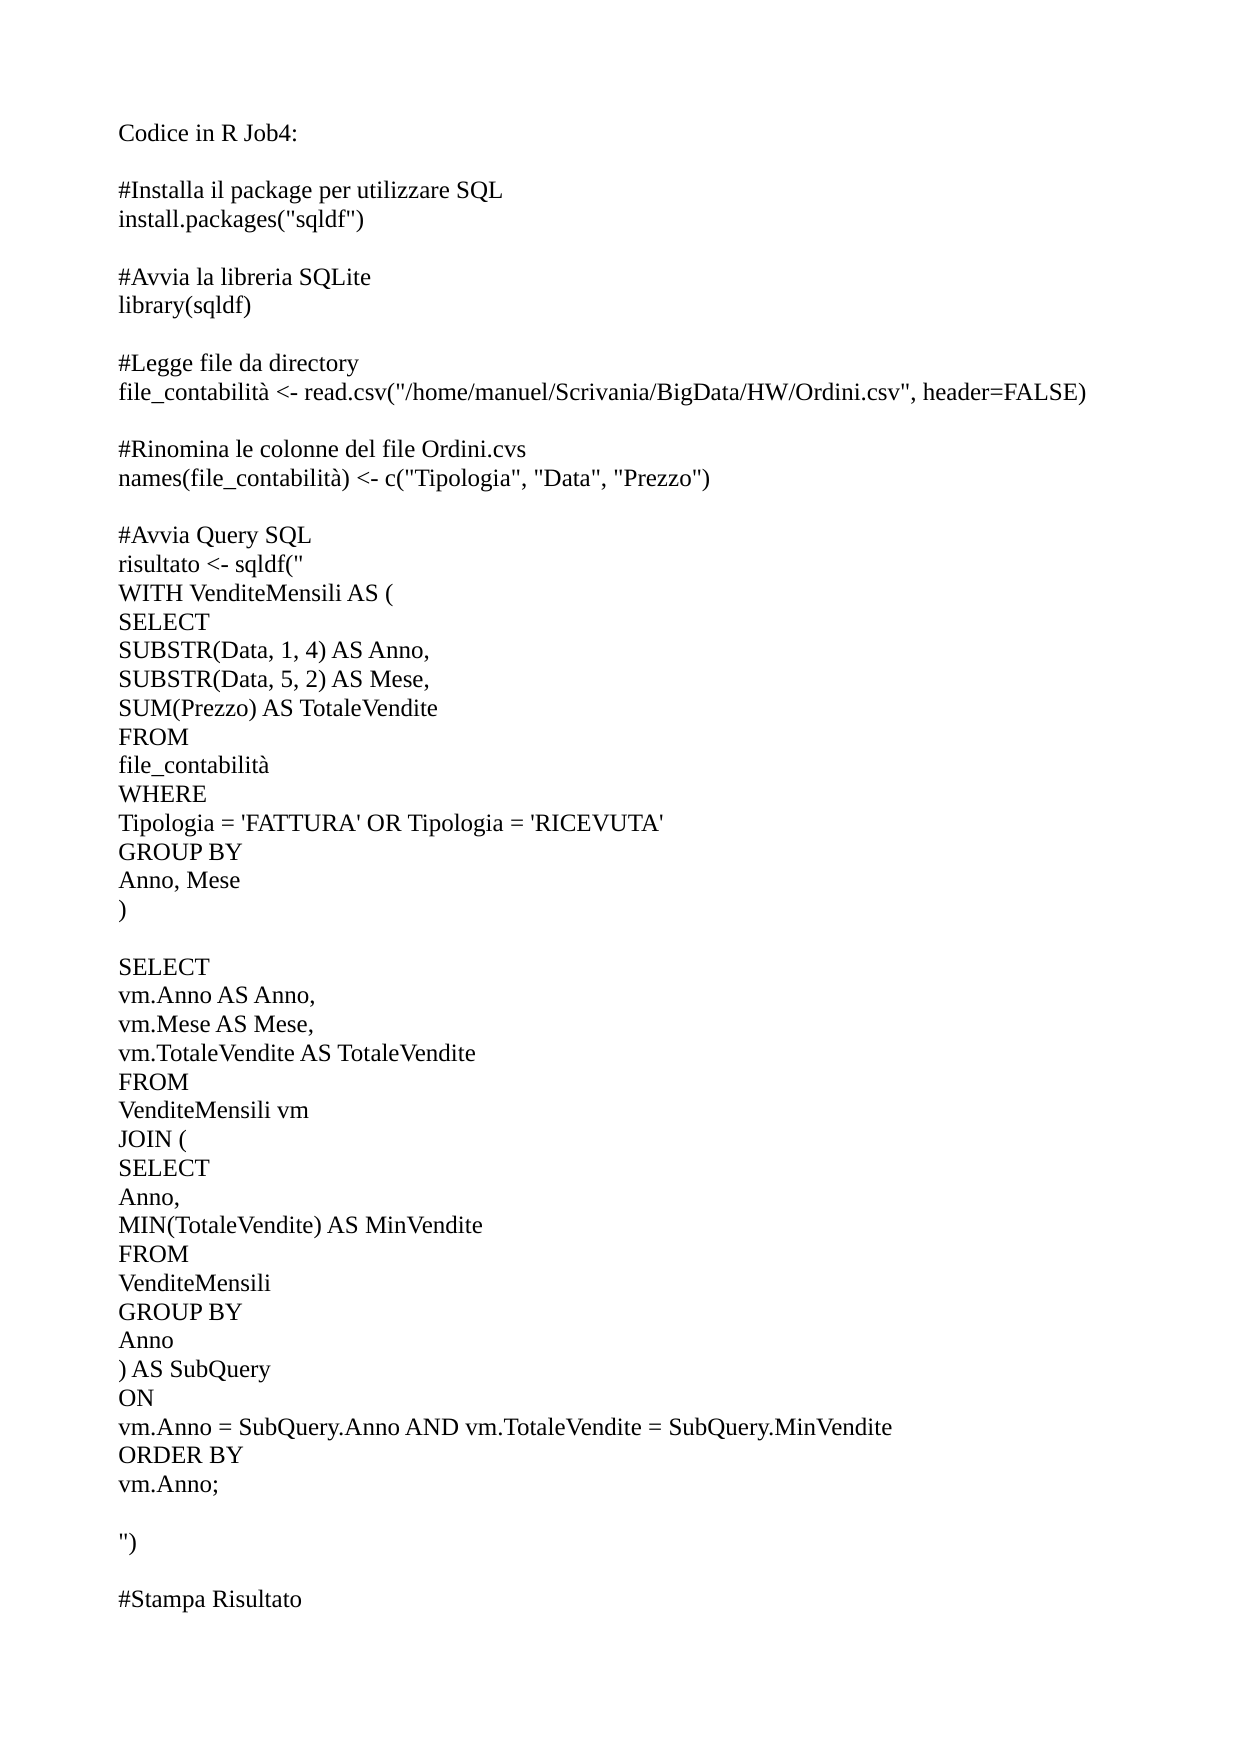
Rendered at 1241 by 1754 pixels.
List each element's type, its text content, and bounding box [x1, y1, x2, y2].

text vm.Anno AS Anno, [118, 981, 1122, 1009]
text SELECT [118, 607, 1122, 636]
text Anno, [118, 1182, 1122, 1211]
text vm.Anno = SubQuery.Anno AND vm.TotaleVendite = SubQuery.MinVendite [118, 1412, 1122, 1441]
text ORDER BY [118, 1441, 1122, 1469]
text Tipologia = 'FATTURA' OR Tipologia = 'RICEVUTA' [118, 808, 1122, 837]
text SELECT [118, 1153, 1122, 1182]
text #Avvia Query SQL [118, 521, 1122, 549]
text vm.Mese AS Mese, [118, 1009, 1122, 1038]
text WITH VenditeMensili AS ( [118, 578, 1122, 607]
text file_contabilità [118, 751, 1122, 779]
text VenditeMensili [118, 1268, 1122, 1297]
text Anno [118, 1326, 1122, 1354]
text SUM(Prezzo) AS TotaleVendite [118, 693, 1122, 722]
text ON [118, 1383, 1122, 1412]
text JOIN ( [118, 1124, 1122, 1153]
text Anno, Mese [118, 866, 1122, 894]
text ) AS SubQuery [118, 1354, 1122, 1383]
text Codice in R Job4: [118, 118, 1122, 147]
text SUBSTR(Data, 5, 2) AS Mese, [118, 664, 1122, 693]
text risultato <- sqldf(" [118, 549, 1122, 578]
text FROM [118, 1239, 1122, 1268]
text ) [118, 894, 1122, 923]
text library(sqldf) [118, 291, 1122, 319]
text install.packages("sqldf") [118, 204, 1122, 233]
text MIN(TotaleVendite) AS MinVendite [118, 1211, 1122, 1239]
text SUBSTR(Data, 1, 4) AS Anno, [118, 636, 1122, 664]
text #Rinomina le colonne del file Ordini.cvs [118, 434, 1122, 463]
text #Avvia la libreria SQLite [118, 262, 1122, 291]
text ") [118, 1527, 1122, 1556]
text SELECT [118, 952, 1122, 981]
text names(file_contabilità) <- c("Tipologia", "Data", "Prezzo") [118, 463, 1122, 492]
text GROUP BY [118, 1297, 1122, 1326]
text #Legge file da directory [118, 348, 1122, 377]
text #Installa il package per utilizzare SQL [118, 176, 1122, 204]
text #Stampa Risultato [118, 1584, 1122, 1613]
text GROUP BY [118, 837, 1122, 866]
text vm.TotaleVendite AS TotaleVendite [118, 1038, 1122, 1067]
text VenditeMensili vm [118, 1096, 1122, 1124]
text WHERE [118, 779, 1122, 808]
text file_contabilità <- read.csv("/home/manuel/Scrivania/BigData/HW/Ordini.csv", header=FALSE) [118, 377, 1122, 406]
text FROM [118, 1067, 1122, 1096]
text vm.Anno; [118, 1469, 1122, 1498]
text FROM [118, 722, 1122, 751]
